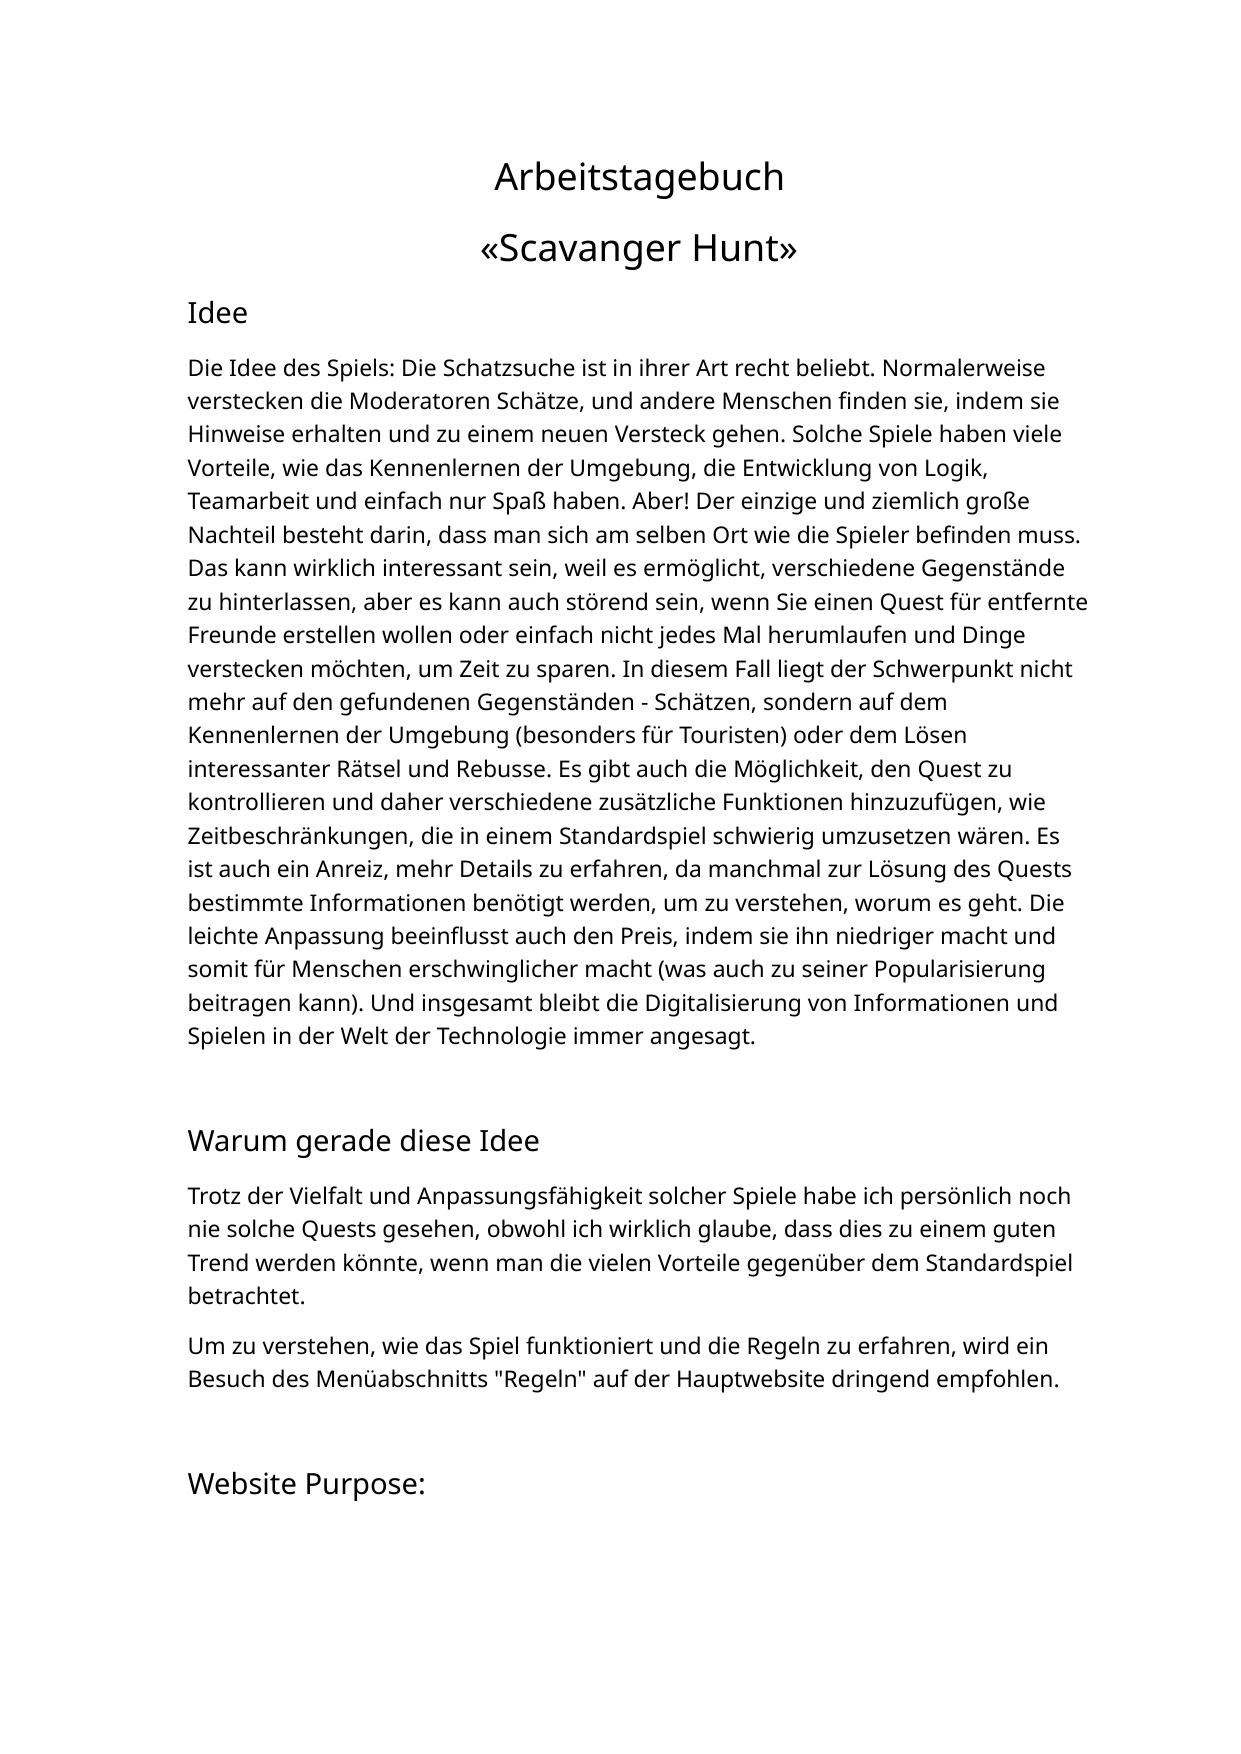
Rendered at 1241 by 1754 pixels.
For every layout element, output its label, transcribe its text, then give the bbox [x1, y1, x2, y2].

text Um zu verstehen, wie das Spiel funktioniert und die Regeln zu erfahren, wird ein Besuch des Menüabschnitts "Regeln" auf der Hauptwebsite dringend empfohlen. [187, 1330, 1090, 1395]
text «Scavanger Hunt» [187, 221, 1090, 272]
text Die Idee des Spiels: Die Schatzsuche ist in ihrer Art recht beliebt. Normalerweise verstecken die Moderatoren Schätze, und andere Menschen finden sie, indem sie Hinweise erhalten und zu einem neuen Versteck gehen. Solche Spiele haben viele Vorteile, wie das Kennenlernen der Umgebung, die Entwicklung von Logik, Teamarbeit und einfach nur Spaß haben. Aber! Der einzige und ziemlich große Nachteil besteht darin, dass man sich am selben Ort wie die Spieler befinden muss. Das kann wirklich interessant sein, weil es ermöglicht, verschiedene Gegenstände zu hinterlassen, aber es kann auch störend sein, wenn Sie einen Quest für entfernte Freunde erstellen wollen oder einfach nicht jedes Mal herumlaufen und Dinge verstecken möchten, um Zeit zu sparen. In diesem Fall liegt der Schwerpunkt nicht mehr auf den gefundenen Gegenständen - Schätzen, sondern auf dem Kennenlernen der Umgebung (besonders für Touristen) oder dem Lösen interessanter Rätsel und Rebusse. Es gibt auch die Möglichkeit, den Quest zu kontrollieren und daher verschiedene zusätzliche Funktionen hinzuzufügen, wie Zeitbeschränkungen, die in einem Standardspiel schwierig umzusetzen wären. Es ist auch ein Anreiz, mehr Details zu erfahren, da manchmal zur Lösung des Quests bestimmte Informationen benötigt werden, um zu verstehen, worum es geht. Die leichte Anpassung beeinflusst auch den Preis, indem sie ihn niedriger macht und somit für Menschen erschwinglicher macht (was auch zu seiner Popularisierung beitragen kann). Und insgesamt bleibt die Digitalisierung von Informationen und Spielen in der Welt der Technologie immer angesagt. [187, 352, 1090, 1052]
text Arbeitstagebuch [150, 150, 1090, 201]
text Warum gerade diese Idee [187, 1121, 1090, 1160]
text Trotz der Vielfalt und Anpassungsfähigkeit solcher Spiele habe ich persönlich noch nie solche Quests gesehen, obwohl ich wirklich glaube, dass dies zu einem guten Trend werden könnte, wenn man die vielen Vorteile gegenüber dem Standardspiel betrachtet. [187, 1179, 1090, 1311]
text Website Purpose: [187, 1464, 1090, 1503]
text Idee [187, 292, 1090, 332]
